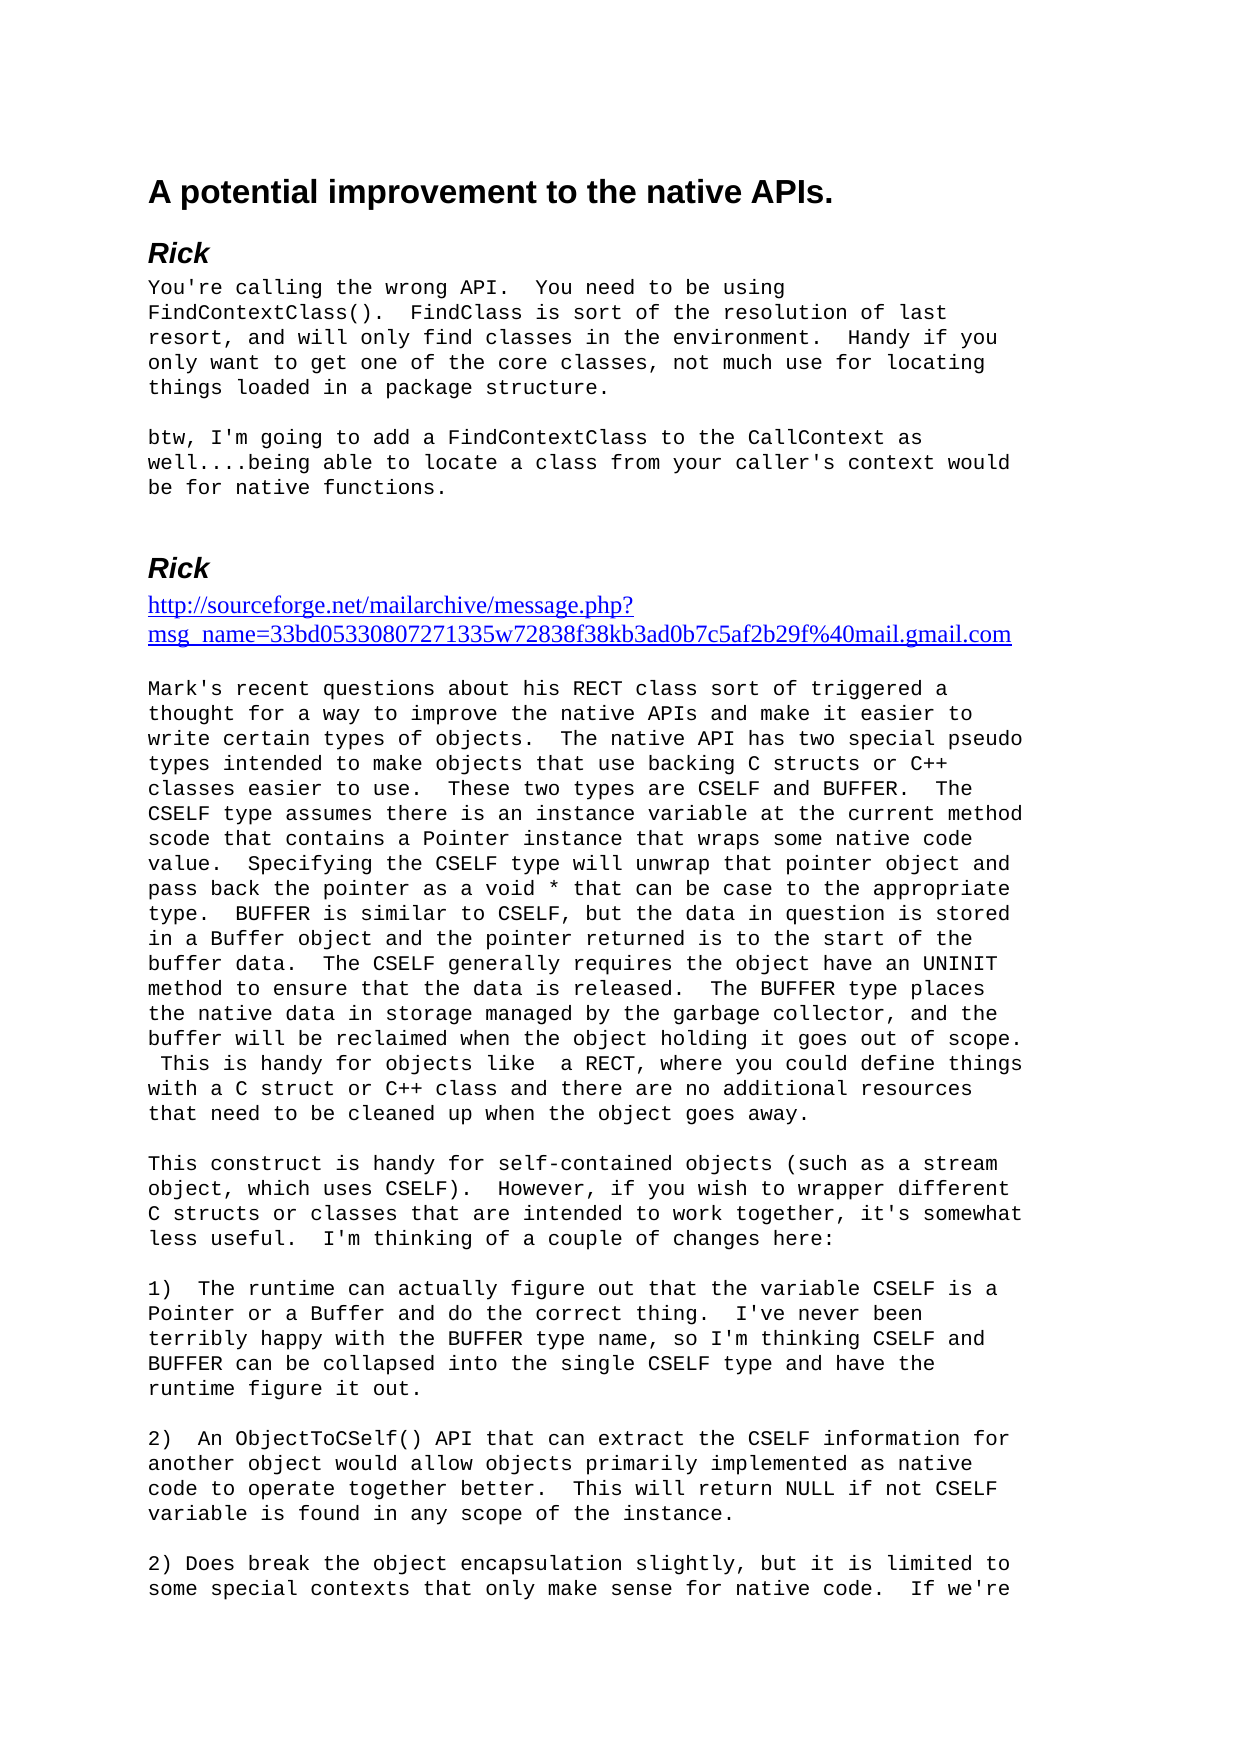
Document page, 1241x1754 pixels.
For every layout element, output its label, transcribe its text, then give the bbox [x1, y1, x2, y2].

text another object would allow objects primarily implemented as native [148, 1452, 1093, 1477]
text variable is found in any scope of the instance. [148, 1502, 1093, 1527]
text CSELF type assumes there is an instance variable at the current method [148, 802, 1093, 827]
text well....being able to locate a class from your caller's context would [148, 451, 1093, 476]
text resort, and will only find classes in the environment. Handy if you [148, 326, 1093, 351]
text thought for a way to improve the native APIs and make it easier to [148, 702, 1093, 727]
text type. BUFFER is similar to CSELF, but the data in question is stored [148, 902, 1093, 927]
text that need to be cleaned up when the object goes away. [148, 1102, 1093, 1127]
text btw, I'm going to add a FindContextClass to the CallContext as [148, 426, 1093, 451]
text terribly happy with the BUFFER type name, so I'm thinking CSELF and [148, 1327, 1093, 1352]
text with a C struct or C++ class and there are no additional resources [148, 1077, 1093, 1102]
text be for native functions. [148, 476, 1093, 501]
text This is handy for objects like a RECT, where you could define things [148, 1052, 1093, 1077]
text only want to get one of the core classes, not much use for locating [148, 351, 1093, 376]
text BUFFER can be collapsed into the single CSELF type and have the [148, 1352, 1093, 1377]
text buffer will be reclaimed when the object holding it goes out of scope. [148, 1027, 1093, 1052]
text write certain types of objects. The native API has two special pseudo [148, 727, 1093, 752]
text the native data in storage managed by the garbage collector, and the [148, 1002, 1093, 1027]
text classes easier to use. These two types are CSELF and BUFFER. The [148, 777, 1093, 802]
text http://sourceforge.net/mailarchive/message.php?msg_name=33bd05330807271335w72838f38kb3ad0b7c5af2b29f%40mail.gmail.com [148, 591, 1093, 648]
text 2) An ObjectToCSelf() API that can extract the CSELF information for [148, 1427, 1093, 1452]
text C structs or classes that are intended to work together, it's somewhat [148, 1202, 1093, 1227]
text runtime figure it out. [148, 1377, 1093, 1402]
text This construct is handy for self-contained objects (such as a stream [148, 1152, 1093, 1177]
text things loaded in a package structure. [148, 376, 1093, 401]
text buffer data. The CSELF generally requires the object have an UNINIT [148, 952, 1093, 977]
subtitle Rick [148, 551, 1093, 584]
text code to operate together better. This will return NULL if not CSELF [148, 1477, 1093, 1502]
text You're calling the wrong API. You need to be using [148, 276, 1093, 301]
text types intended to make objects that use backing C structs or C++ [148, 752, 1093, 777]
text pass back the pointer as a void * that can be case to the appropriate [148, 877, 1093, 902]
text value. Specifying the CSELF type will unwrap that pointer object and [148, 852, 1093, 877]
text some special contexts that only make sense for native code. If we're [148, 1577, 1093, 1602]
text less useful. I'm thinking of a couple of changes here: [148, 1227, 1093, 1252]
text Pointer or a Buffer and do the correct thing. I've never been [148, 1302, 1093, 1327]
subtitle Rick [148, 236, 1093, 269]
subtitle A potential improvement to the native APIs. [148, 173, 1093, 211]
text Mark's recent questions about his RECT class sort of triggered a [148, 677, 1093, 702]
text 2) Does break the object encapsulation slightly, but it is limited to [148, 1552, 1093, 1577]
text 1) The runtime can actually figure out that the variable CSELF is a [148, 1277, 1093, 1302]
text method to ensure that the data is released. The BUFFER type places [148, 977, 1093, 1002]
text in a Buffer object and the pointer returned is to the start of the [148, 927, 1093, 952]
text object, which uses CSELF). However, if you wish to wrapper different [148, 1177, 1093, 1202]
text scode that contains a Pointer instance that wraps some native code [148, 827, 1093, 852]
text FindContextClass(). FindClass is sort of the resolution of last [148, 301, 1093, 326]
